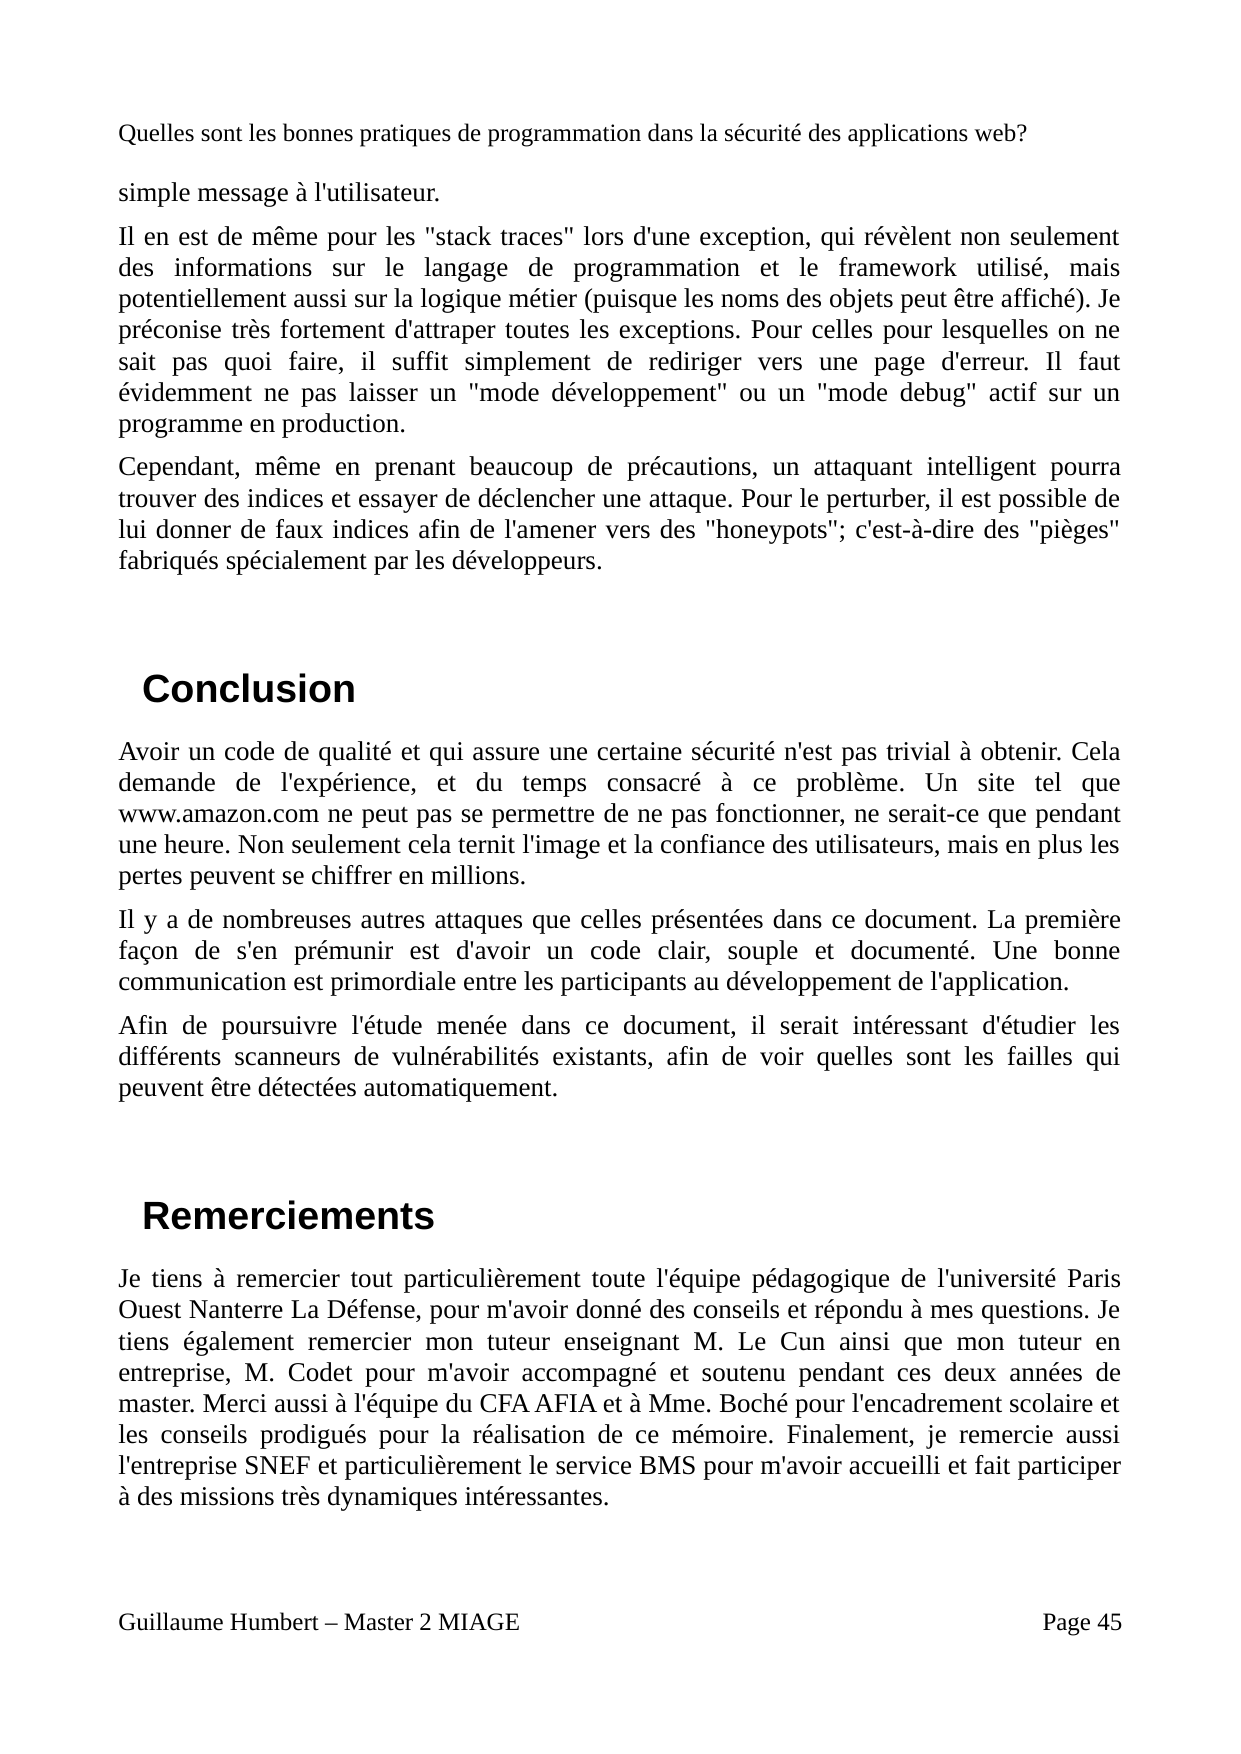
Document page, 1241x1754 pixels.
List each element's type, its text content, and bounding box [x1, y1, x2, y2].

text Je tiens à remercier tout particulièrement toute l'équipe pédagogique de l'université Paris Ouest Nanterre La Défense, pour m'avoir donné des conseils et répondu à mes questions. Je tiens également remercier mon tuteur enseignant M. Le Cun ainsi que mon tuteur en entreprise, M. Codet pour m'avoir accompagné et soutenu pendant ces deux années de master. Merci aussi à l'équipe du CFA AFIA et à Mme. Boché pour l'encadrement scolaire et les conseils prodigués pour la réalisation de ce mémoire. Finalement, je remercie aussi l'entreprise SNEF et particulièrement le service BMS pour m'avoir accueilli et fait participer à des missions très dynamiques intéressantes. [118, 1262, 1122, 1511]
text Il y a de nombreuses autres attaques que celles présentées dans ce document. La première façon de s'en prémunir est d'avoir un code clair, souple et documenté. Une bonne communication est primordiale entre les participants au développement de l'application. [118, 903, 1122, 997]
text Avoir un code de qualité et qui assure une certaine sécurité n'est pas trivial à obtenir. Cela demande de l'expérience, et du temps consacré à ce problème. Un site tel que www.amazon.com ne peut pas se permettre de ne pas fonctionner, ne serait-ce que pendant une heure. Non seulement cela ternit l'image et la confiance des utilisateurs, mais en plus les pertes peuvent se chiffrer en millions. [118, 735, 1122, 891]
text simple message à l'utilisateur. [118, 176, 1122, 207]
subtitle Conclusion [142, 666, 1122, 711]
text Cependant, même en prenant beaucoup de précautions, un attaquant intelligent pourra trouver des indices et essayer de déclencher une attaque. Pour le perturber, il est possible de lui donner de faux indices afin de l'amener vers des "honeypots"; c'est-à-dire des "pièges" fabriqués spécialement par les développeurs. [118, 451, 1122, 575]
text Afin de poursuivre l'étude menée dans ce document, il serait intéressant d'étudier les différents scanneurs de vulnérabilités existants, afin de voir quelles sont les failles qui peuvent être détectées automatiquement. [118, 1009, 1122, 1102]
subtitle Remerciements [142, 1193, 1122, 1238]
text Il en est de même pour les "stack traces" lors d'une exception, qui révèlent non seulement des informations sur le langage de programmation et le framework utilisé, mais potentiellement aussi sur la logique métier (puisque les noms des objets peut être affiché). Je préconise très fortement d'attraper toutes les exceptions. Pour celles pour lesquelles on ne sait pas quoi faire, il suffit simplement de rediriger vers une page d'erreur. Il faut évidemment ne pas laisser un "mode développement" ou un "mode debug" actif sur un programme en production. [118, 220, 1122, 438]
